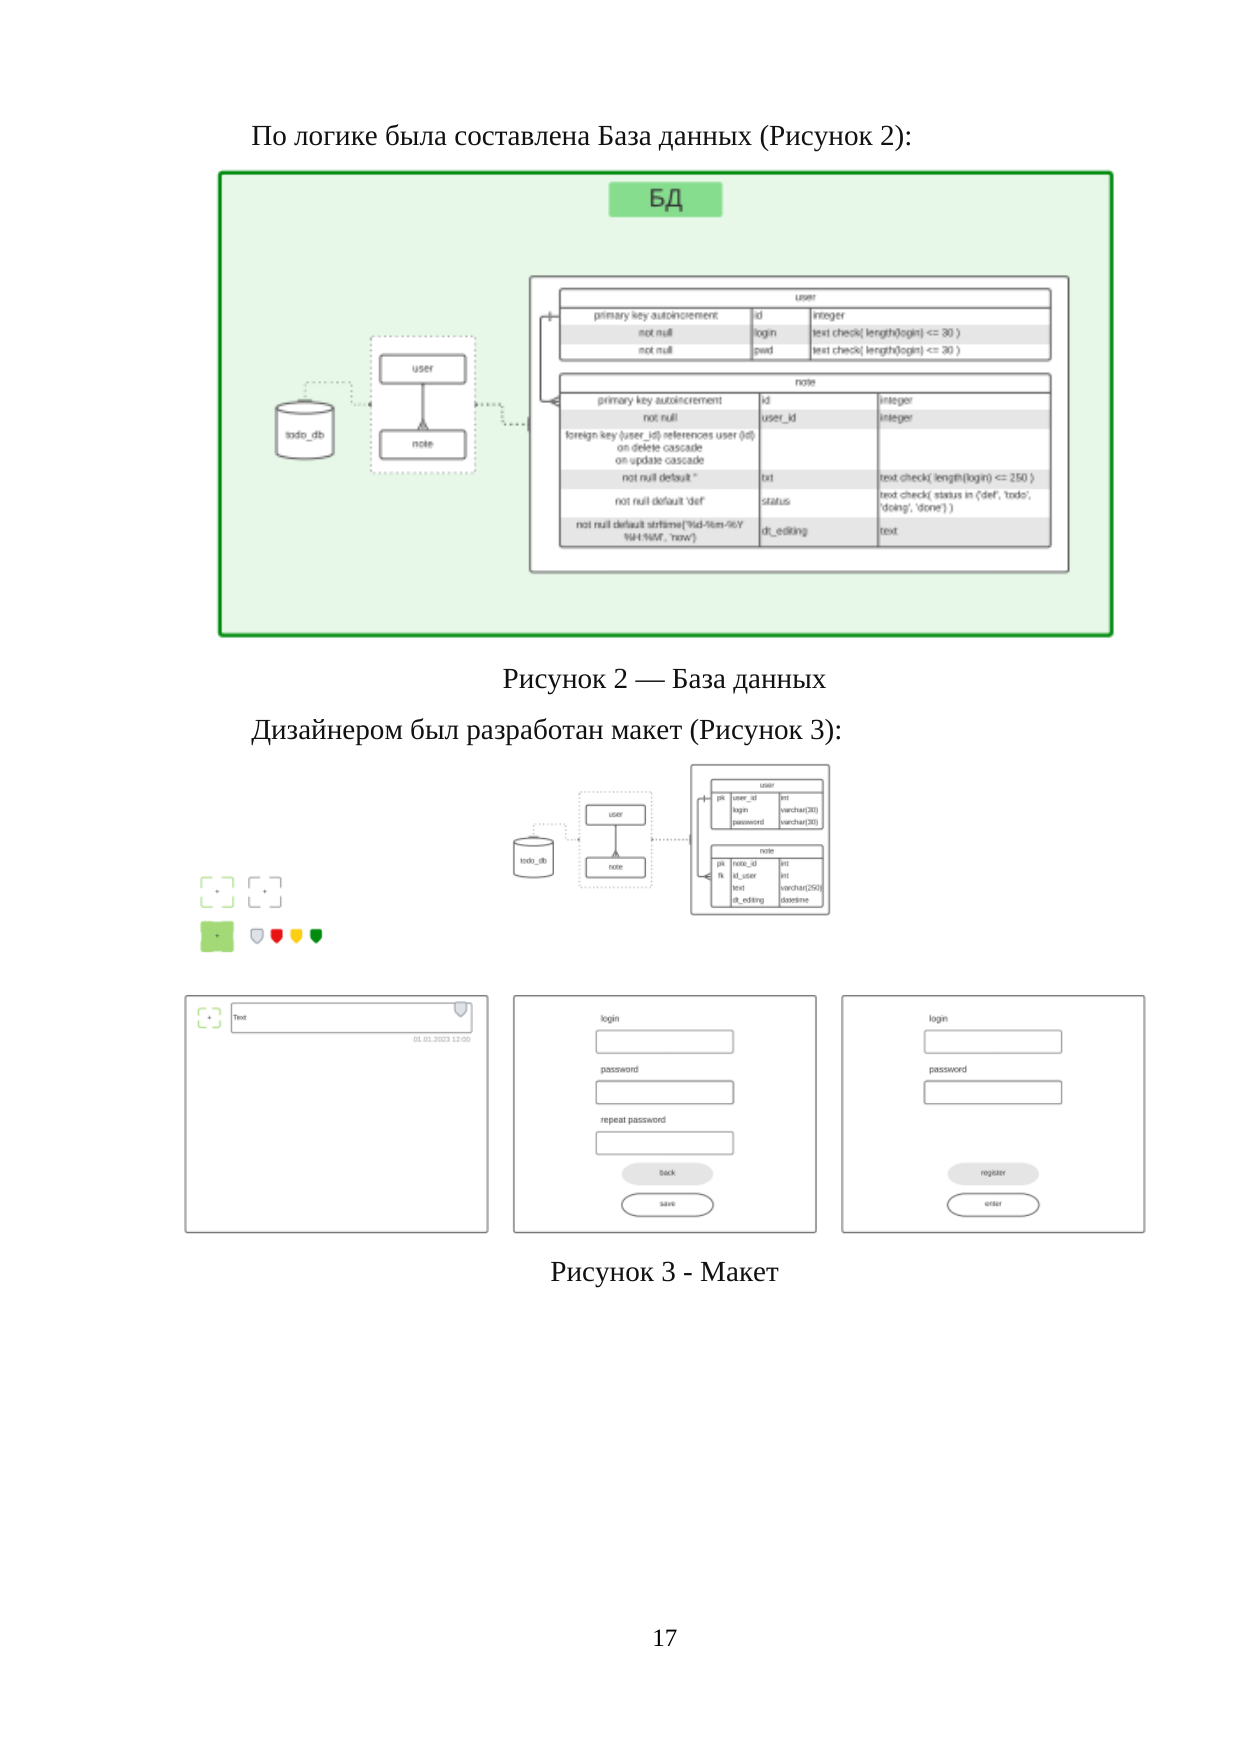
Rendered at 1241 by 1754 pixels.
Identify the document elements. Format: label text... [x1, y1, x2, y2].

picture [208, 168, 1121, 645]
picture [177, 762, 1152, 1237]
text Рисунок 2 — База данных [177, 662, 1152, 695]
text По логике была составлена База данных (Рисунок 2): [177, 118, 1152, 152]
text Рисунок 3 - Макет [177, 1254, 1152, 1287]
text Дизайнером был разработан макет (Рисунок 3): [177, 712, 1152, 745]
